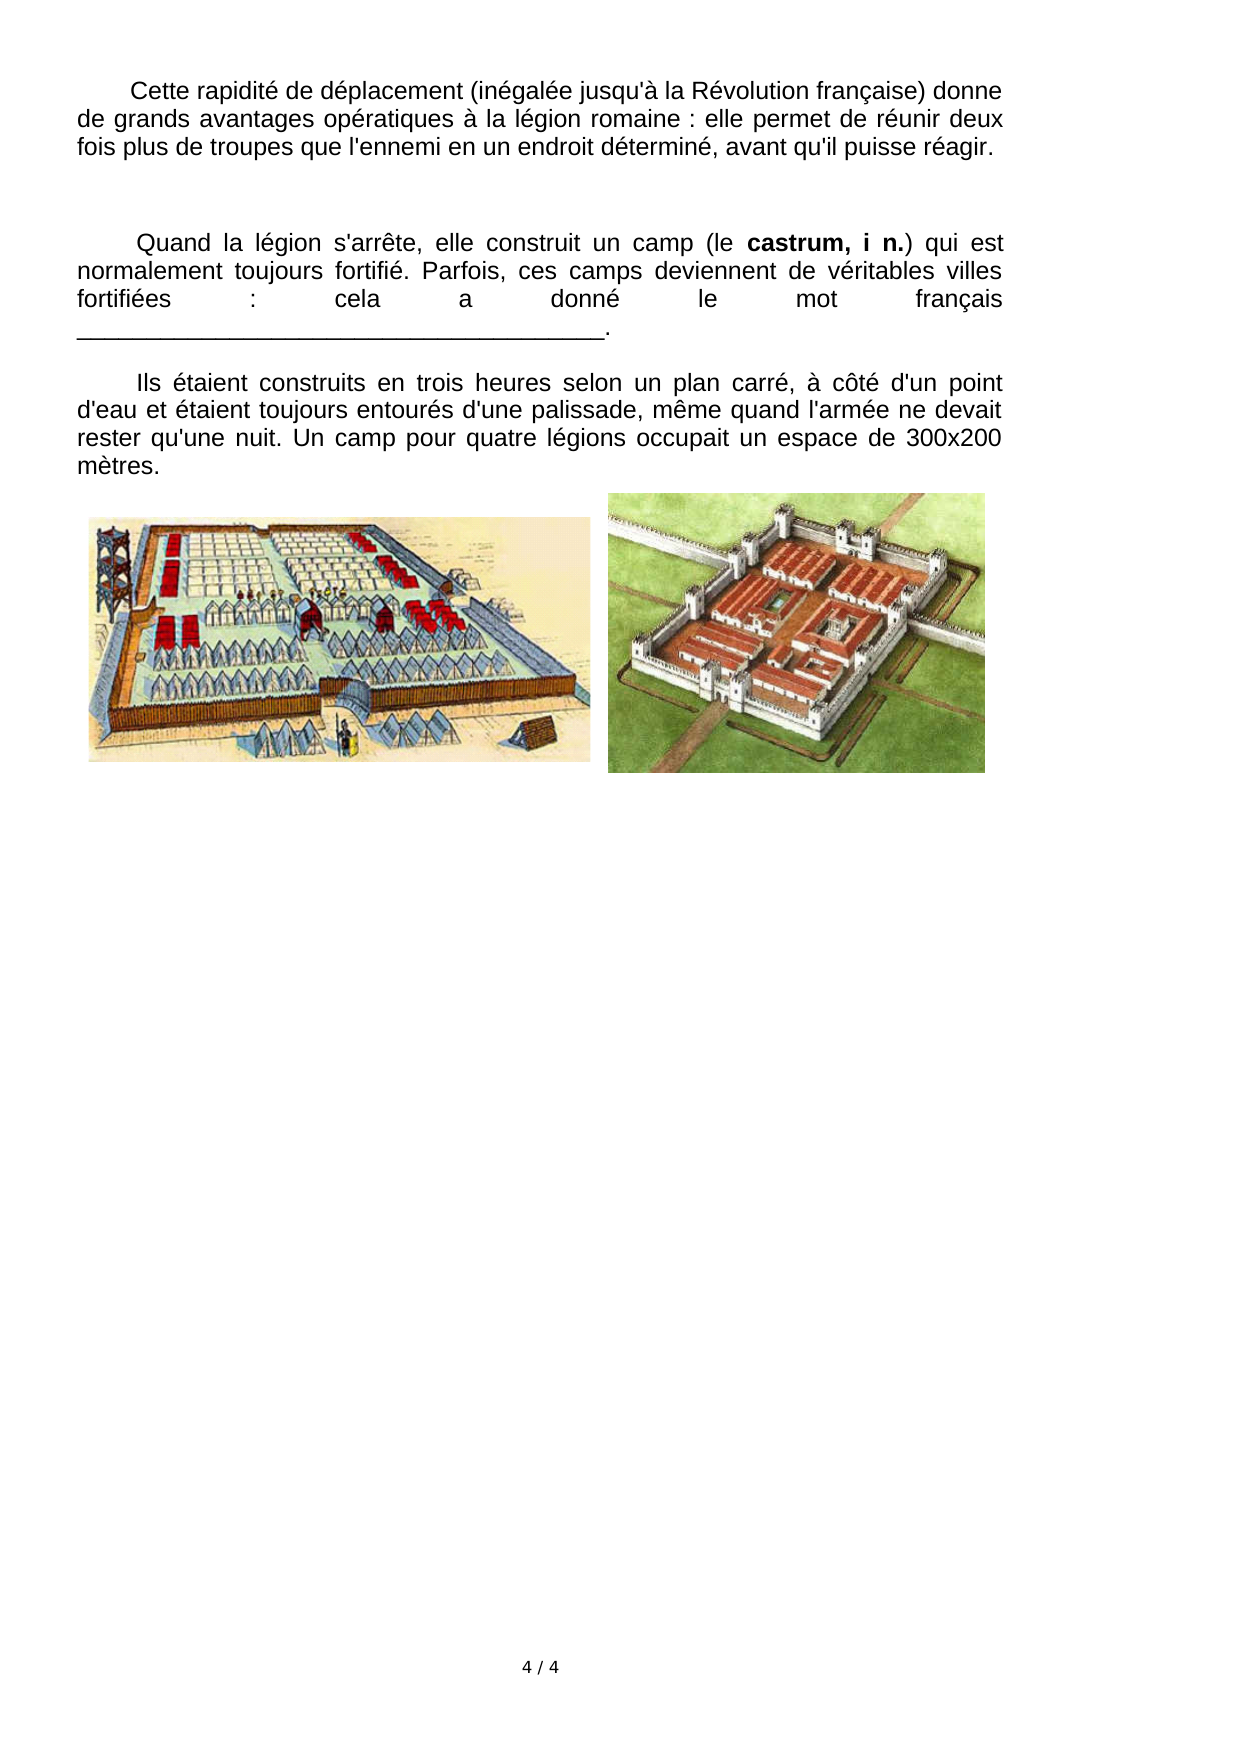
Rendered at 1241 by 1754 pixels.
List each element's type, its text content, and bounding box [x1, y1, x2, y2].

text Quand la légion s'arrête, elle construit un camp (le castrum, i n.) qui est normalement toujours fortifié. Parfois, ces camps deviennent de véritables villes fortifiées : cela a donné le mot français ______________________________________. [77, 229, 1004, 341]
picture [608, 493, 985, 773]
text Ils étaient construits en trois heures selon un plan carré, à côté d'un point d'eau et étaient toujours entourés d'une palissade, même quand l'armée ne devait rester qu'une nuit. Un camp pour quatre légions occupait un espace de 300x200 mètres. [77, 368, 1004, 480]
picture [88, 517, 591, 762]
text Cette rapidité de déplacement (inégalée jusqu'à la Révolution française) donne de grands avantages opératiques à la légion romaine : elle permet de réunir deux fois plus de troupes que l'ennemi en un endroit déterminé, avant qu'il puisse réagir. [77, 77, 1004, 161]
